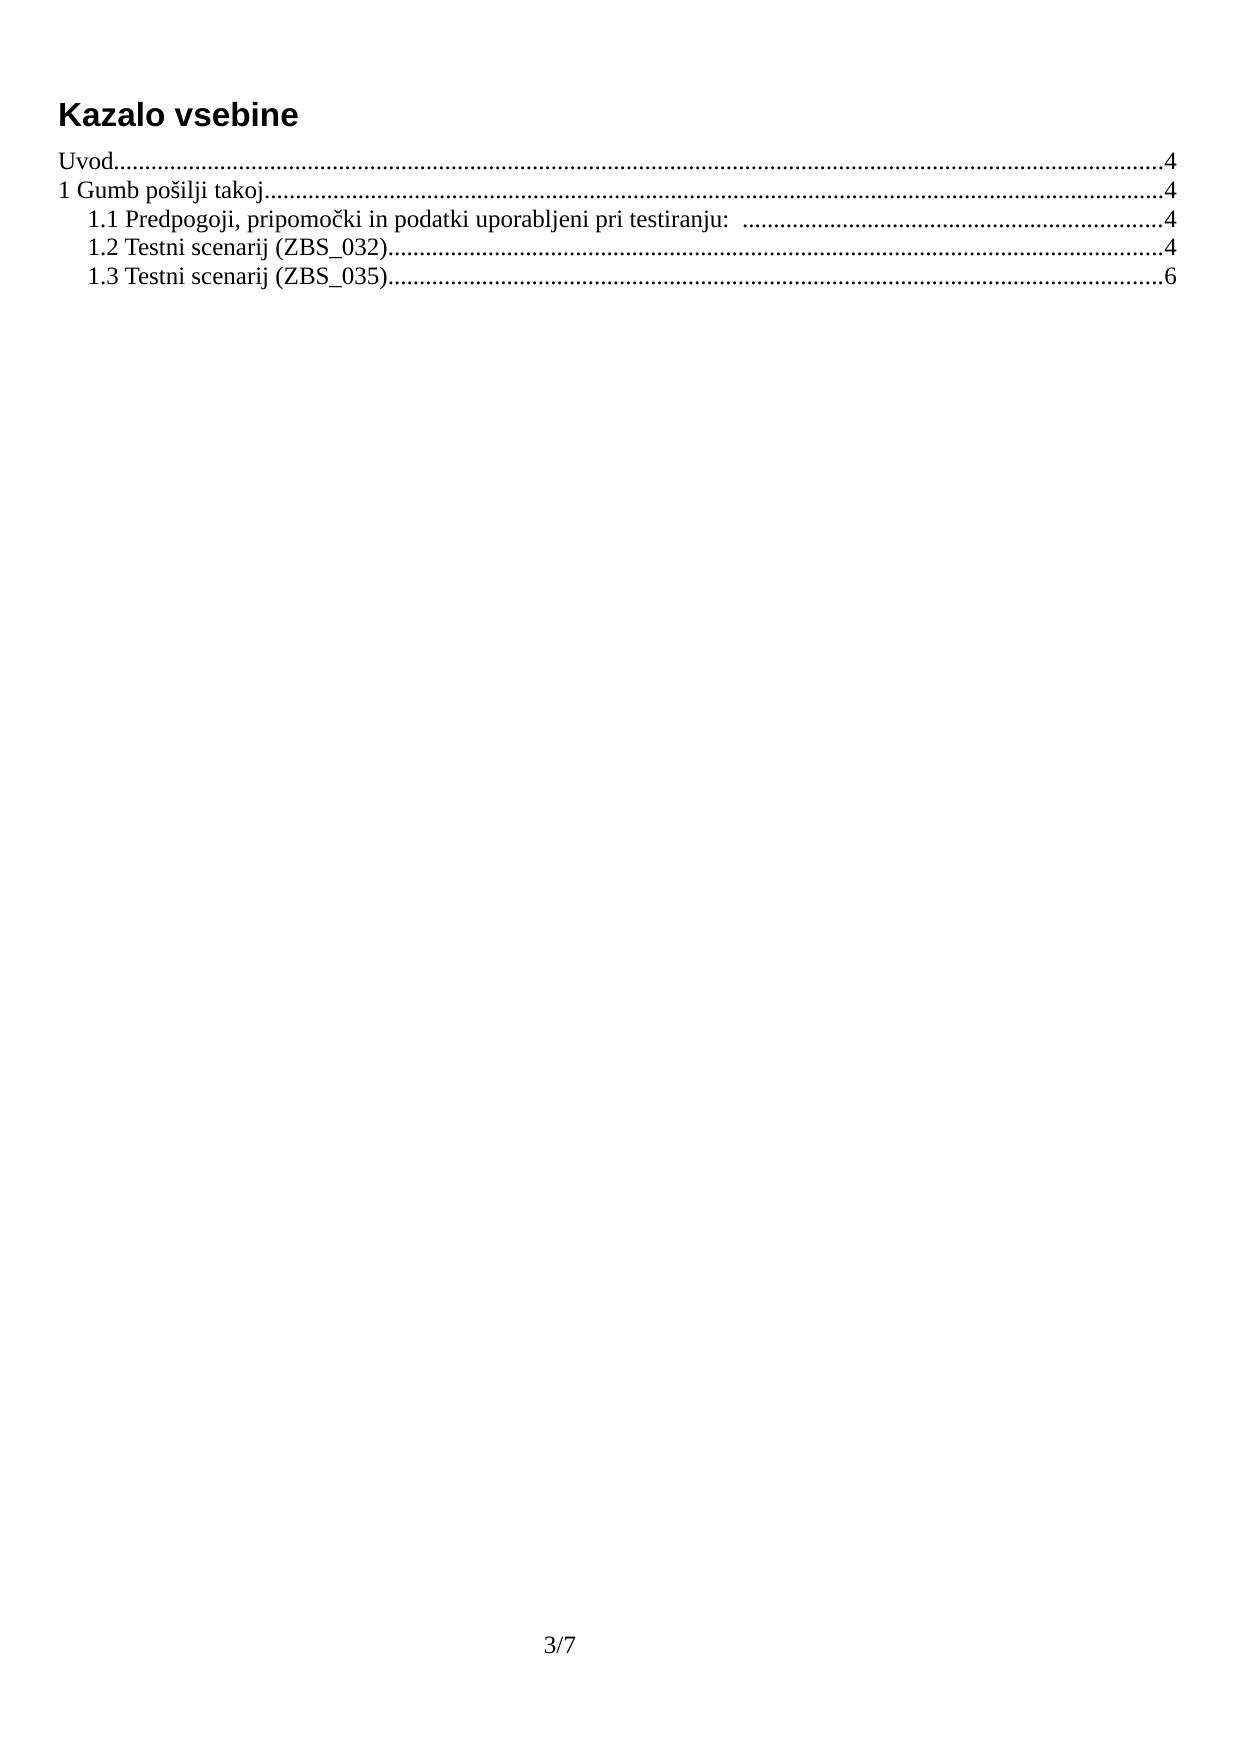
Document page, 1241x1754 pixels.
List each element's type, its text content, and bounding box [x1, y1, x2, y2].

text 1.3 Testni scenarij (ZBS_035) 6 [87, 261, 1177, 290]
text Uvod 4 [58, 146, 1177, 175]
subtitle Kazalo vsebine [58, 95, 1177, 134]
text 1.1 Predpogoji, pripomočki in podatki uporabljeni pri testiranju: 4 [87, 204, 1177, 232]
text 1.2 Testni scenarij (ZBS_032) 4 [87, 232, 1177, 261]
text 1 Gumb pošilji takoj 4 [58, 175, 1177, 204]
